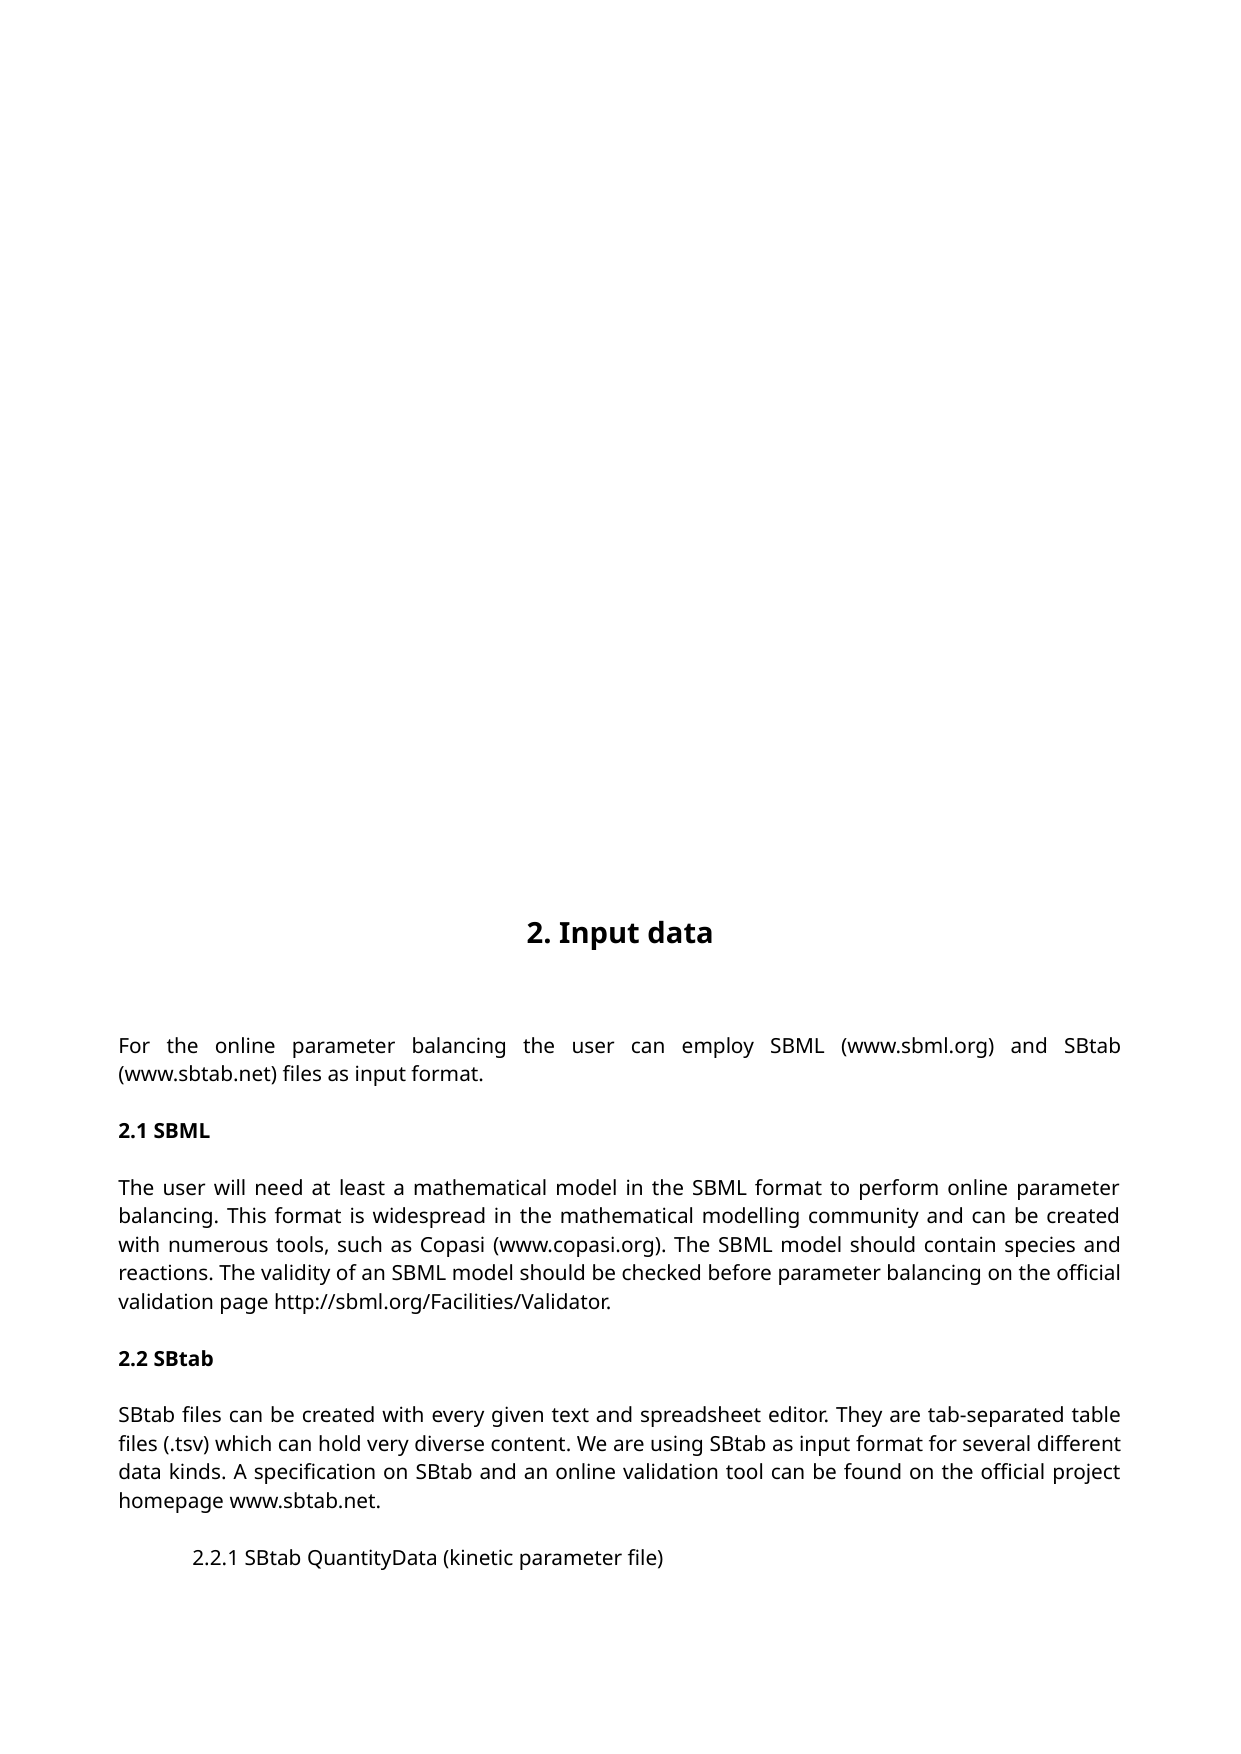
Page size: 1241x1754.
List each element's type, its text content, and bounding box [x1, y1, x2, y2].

text The user will need at least a mathematical model in the SBML format to perform online parameter balancing. This format is widespread in the mathematical modelling community and can be created with numerous tools, such as Copasi (www.copasi.org). The SBML model should contain species and reactions. The validity of an SBML model should be checked before parameter balancing on the official validation page http://sbml.org/Facilities/Validator. [118, 1173, 1122, 1315]
text SBtab files can be created with every given text and spreadsheet editor. They are tab-separated table files (.tsv) which can hold very diverse content. We are using SBtab as input format for several different data kinds. A specification on SBtab and an online validation tool can be found on the official project homepage www.sbtab.net. [118, 1401, 1122, 1514]
text For the online parameter balancing the user can employ SBML (www.sbml.org) and SBtab (www.sbtab.net) files as input format. [118, 1031, 1122, 1088]
text 2.1 SBML [118, 1116, 1122, 1145]
text 2.2.1 SBtab QuantityData (kinetic parameter file) [192, 1543, 1122, 1571]
text 2. Input data [118, 912, 1122, 952]
text 2.2 SBtab [118, 1344, 1122, 1372]
